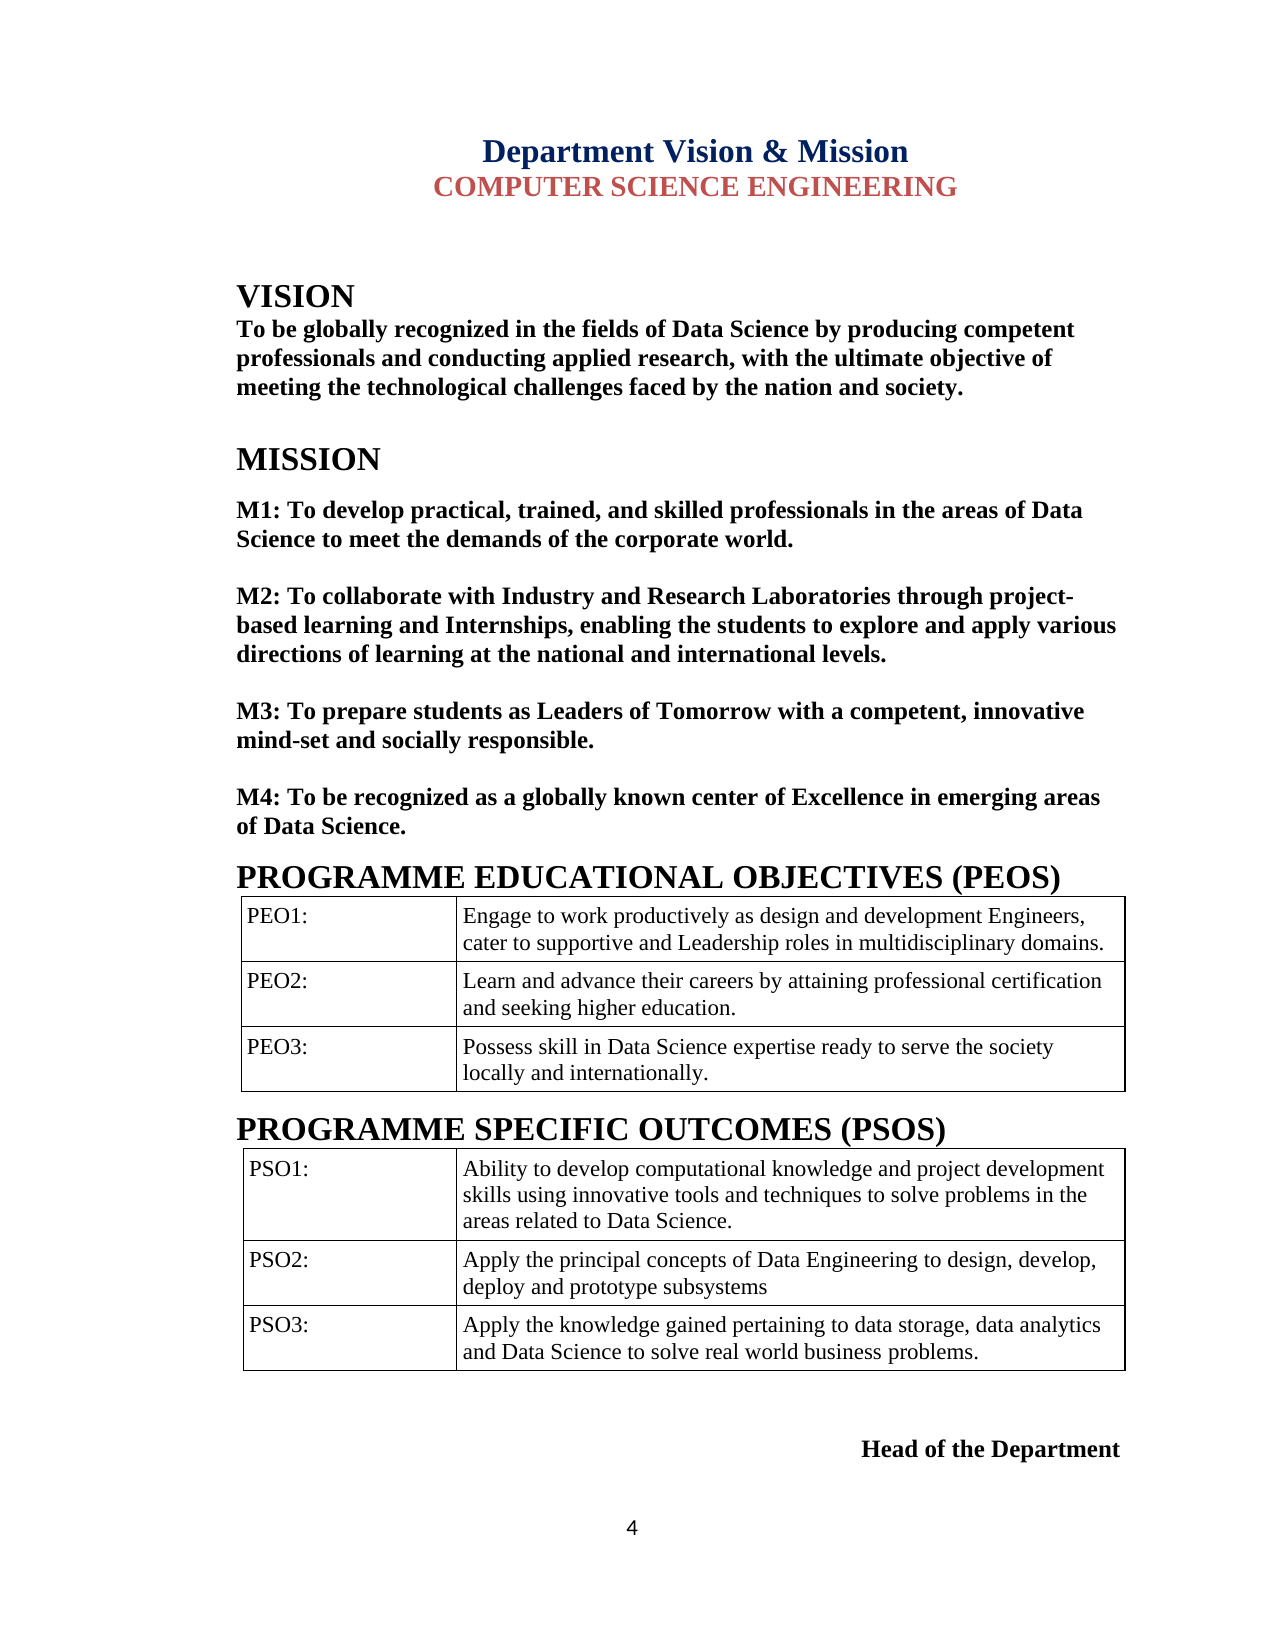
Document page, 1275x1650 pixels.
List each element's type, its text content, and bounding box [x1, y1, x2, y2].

text VISION To be globally recognized in the fields of Data Science by producing competent professionals and conducting applied research, with the ultimate objective of meeting the technological challenges faced by the nation and society. MISSION [236, 276, 1125, 477]
text PROGRAMME EDUCATIONAL OBJECTIVES (PEOS) [236, 857, 1125, 896]
table_cell PEO3: [242, 1027, 456, 1091]
table_header Ability to develop computational knowledge and project development skills using innovative tools and techniques to solve problems in the areas related to Data Science. [457, 1149, 1124, 1239]
text Department Vision & Mission [266, 131, 1125, 169]
text Head of the Department [236, 1434, 1125, 1463]
table_cell Learn and advance their careers by attaining professional certification and seeking higher education. [457, 962, 1124, 1026]
table_header Engage to work productively as design and development Engineers, cater to supportive and Leadership roles in multidisciplinary domains. [457, 897, 1124, 961]
table_cell PSO3: [244, 1306, 456, 1370]
table_header PSO1: [244, 1149, 456, 1239]
text COMPUTER SCIENCE ENGINEERING [266, 169, 1125, 203]
text M1: To develop practical, trained, and skilled professionals in the areas of Data Science to meet the demands of the corporate world. M2: To collaborate with Industry and Research Laboratories through project-based learning and Internships, enabling the students to explore and apply various directions of learning at the national and international levels. M3: To prepare students as Leaders of Tomorrow with a competent, innovative mind-set and socially responsible. M4: To be recognized as a globally known center of Excellence in emerging areas of Data Science. [236, 495, 1125, 840]
table_cell Possess skill in Data Science expertise ready to serve the society locally and internationally. [457, 1027, 1124, 1091]
table_cell PEO2: [242, 962, 456, 1026]
table_cell PSO2: [244, 1241, 456, 1305]
table_cell Apply the knowledge gained pertaining to data storage, data analytics and Data Science to solve real world business problems. [457, 1306, 1124, 1370]
text PROGRAMME SPECIFIC OUTCOMES (PSOS) [236, 1110, 1125, 1148]
table_header PEO1: [242, 897, 456, 961]
table_cell Apply the principal concepts of Data Engineering to design, develop, deploy and prototype subsystems [457, 1241, 1124, 1305]
